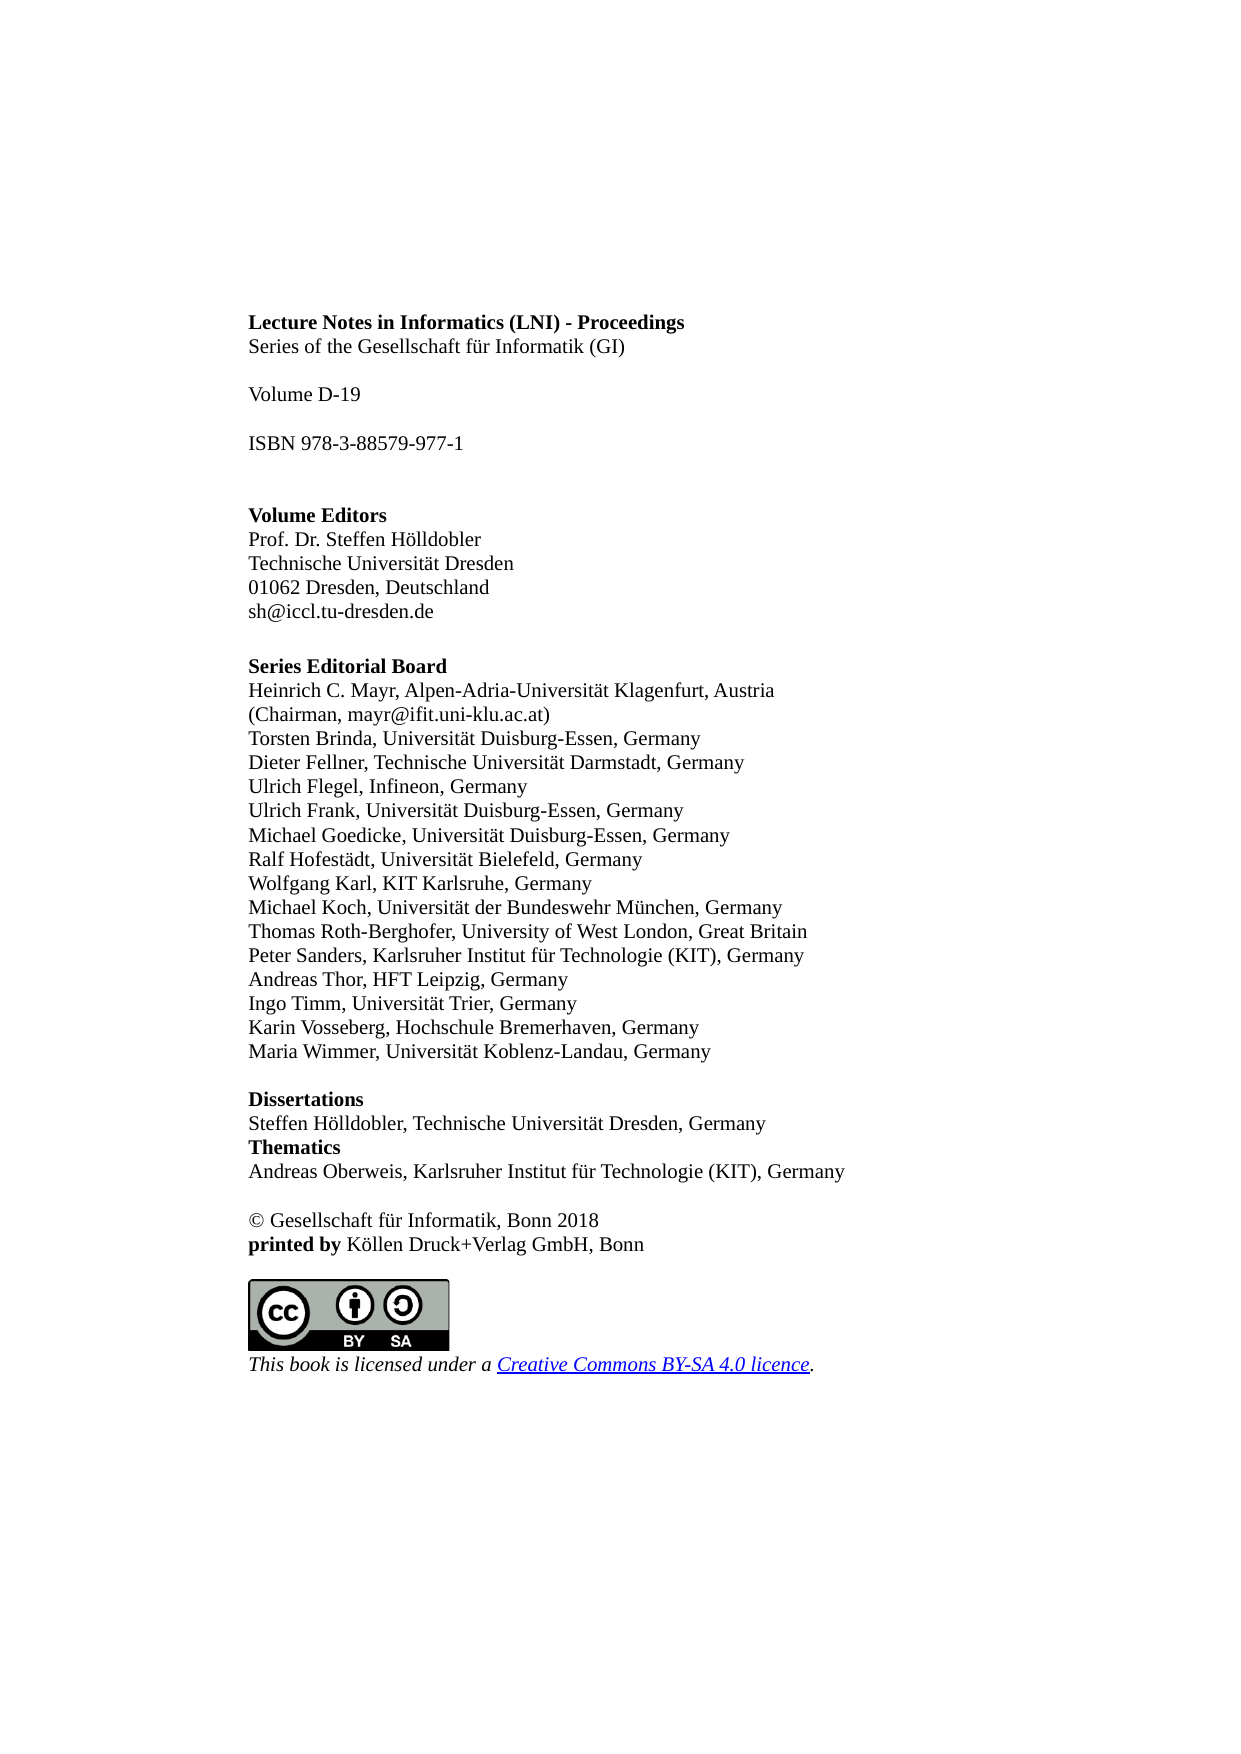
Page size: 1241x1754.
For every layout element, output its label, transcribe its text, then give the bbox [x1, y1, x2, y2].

text Technische Universität Dresden [248, 551, 992, 575]
subtitle Series Editorial Board [248, 654, 992, 678]
text  Gesellschaft für Informatik, Bonn 2018 [248, 1207, 992, 1232]
text Michael Goedicke, Universität Duisburg-Essen, Germany [248, 822, 992, 847]
text Volume Editors [248, 503, 992, 527]
text This book is licensed under a Creative Commons BY-SA 4.0 licence. [248, 1352, 992, 1376]
text Michael Koch, Universität der Bundeswehr München, Germany [248, 895, 992, 919]
text Heinrich C. Mayr, Alpen-Adria-Universität Klagenfurt, Austria [248, 678, 992, 702]
text Andreas Thor, HFT Leipzig, Germany [248, 967, 992, 991]
text ISBN 978-3-88579-977-1 [248, 430, 992, 454]
text 01062 Dresden, Deutschland [248, 575, 992, 599]
text sh@iccl.tu-dresden.de [248, 599, 992, 623]
text Andreas Oberweis, Karlsruher Institut für Technologie (KIT), Germany [248, 1159, 992, 1183]
text Karin Vosseberg, Hochschule Bremerhaven, Germany [248, 1015, 992, 1039]
text Prof. Dr. Steffen Hölldobler [248, 527, 992, 551]
text Maria Wimmer, Universität Koblenz-Landau, Germany [248, 1039, 992, 1063]
text Torsten Brinda, Universität Duisburg-Essen, Germany [248, 726, 992, 750]
text Thomas Roth-Berghofer, University of West London, Great Britain [248, 919, 992, 943]
text Thematics [248, 1135, 992, 1159]
text Series of the Gesellschaft für Informatik (GI) [248, 334, 992, 358]
text Volume D-19 [248, 382, 992, 406]
picture [248, 1279, 450, 1351]
text Ingo Timm, Universität Trier, Germany [248, 991, 992, 1015]
text Dissertations [248, 1087, 992, 1111]
text Ulrich Flegel, Infineon, Germany [248, 774, 992, 798]
text Steffen Hölldobler, Technische Universität Dresden, Germany [248, 1111, 992, 1135]
text Wolfgang Karl, KIT Karlsruhe, Germany [248, 871, 992, 895]
text printed by Köllen Druck+Verlag GmbH, Bonn [248, 1232, 992, 1256]
text Peter Sanders, Karlsruher Institut für Technologie (KIT), Germany [248, 943, 992, 967]
text Lecture Notes in Informatics (LNI) - Proceedings [248, 310, 992, 334]
text Dieter Fellner, Technische Universität Darmstadt, Germany [248, 750, 992, 774]
text Ralf Hofestädt, Universität Bielefeld, Germany [248, 847, 992, 871]
text Ulrich Frank, Universität Duisburg-Essen, Germany [248, 798, 992, 822]
text (Chairman, mayr@ifit.uni-klu.ac.at) [248, 702, 992, 726]
